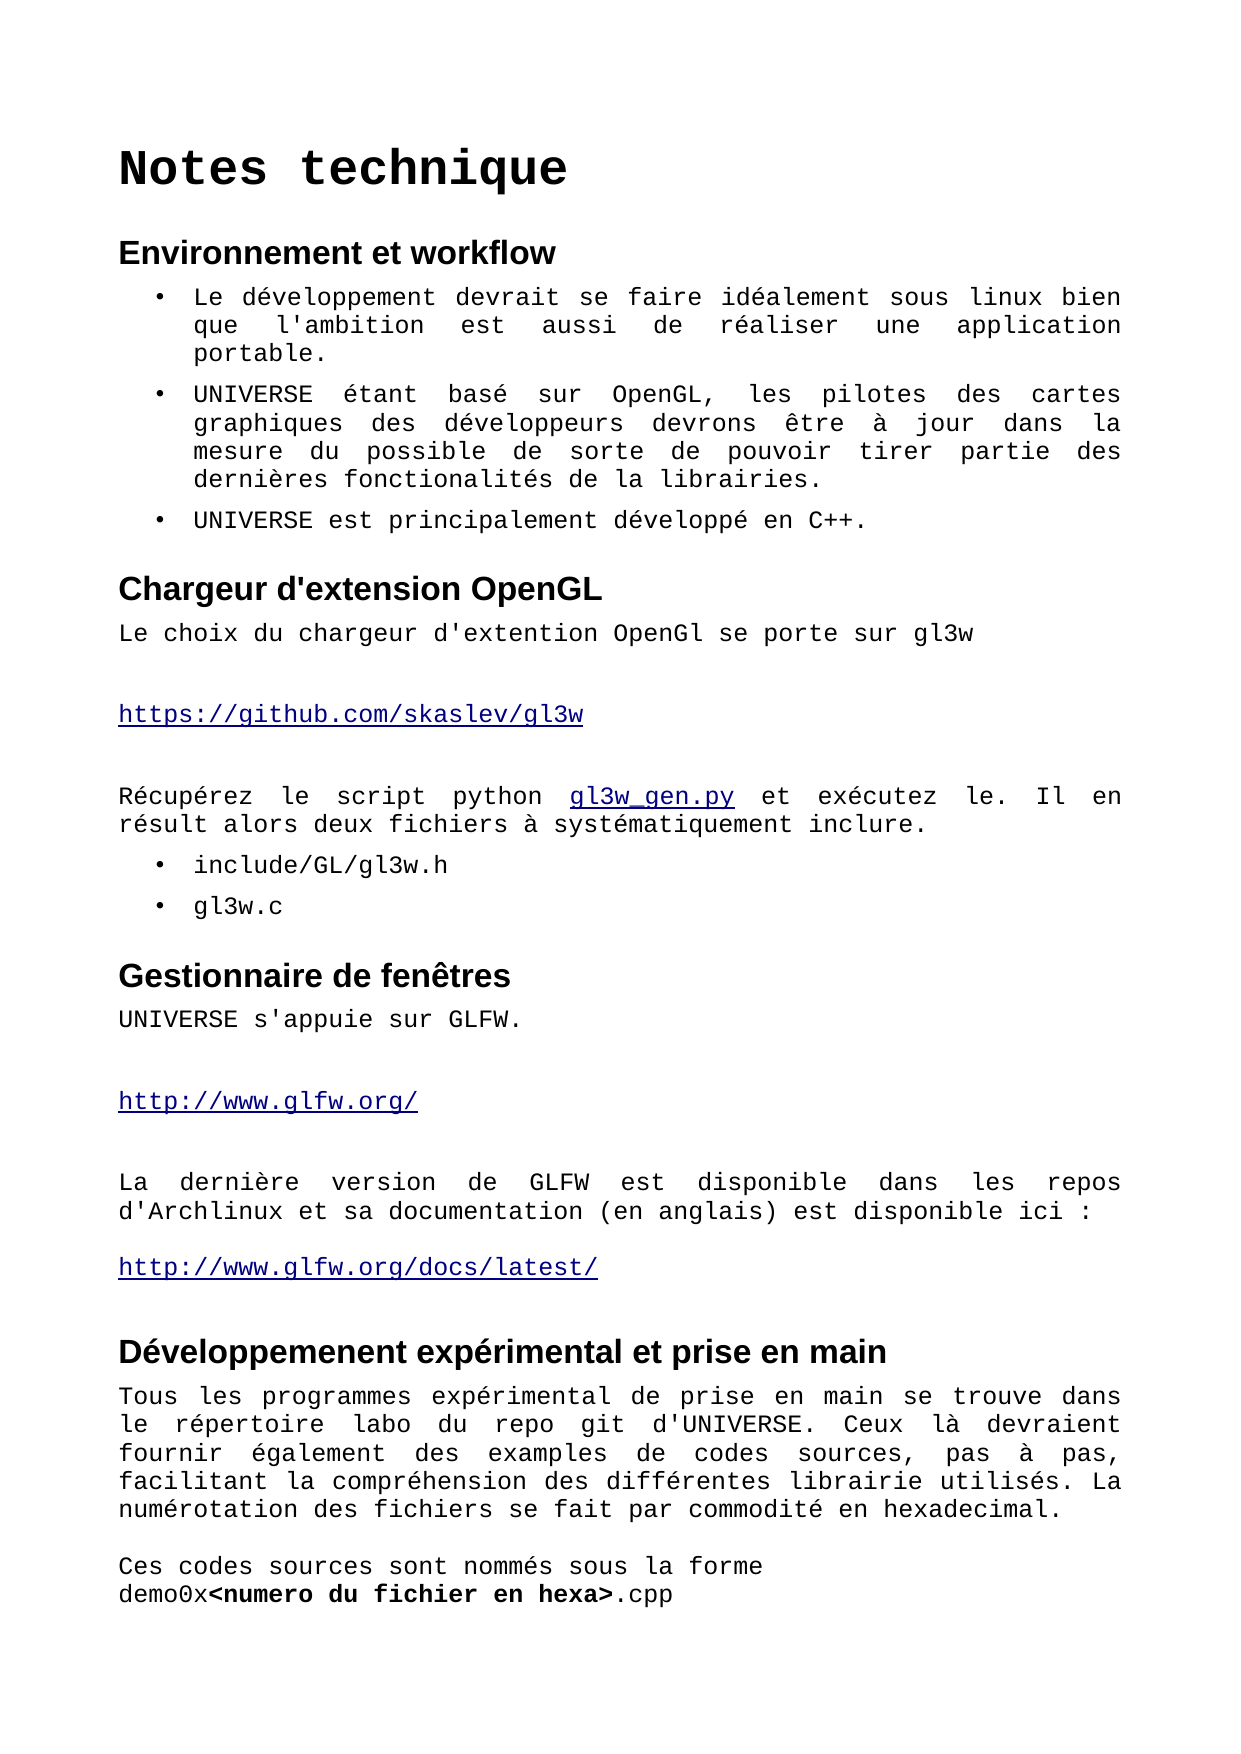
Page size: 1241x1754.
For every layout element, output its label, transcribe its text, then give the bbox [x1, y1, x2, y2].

text La dernière version de GLFW est disponible dans les repos d'Archlinux et sa documentation (en anglais) est disponible ici : [118, 1170, 1122, 1227]
subtitle Notes technique [118, 143, 1122, 200]
list UNIVERSE étant basé sur OpenGL, les pilotes des cartes graphiques des développeurs devrons être à jour dans la mesure du possible de sorte de pouvoir tirer partie des dernières fonctionalités de la librairies. [156, 382, 1122, 495]
list Le développement devrait se faire idéalement sous linux bien que l'ambition est aussi de réaliser une application portable. [156, 284, 1122, 369]
text Ces codes sources sont nommés sous la forme [118, 1553, 1122, 1582]
text https://github.com/skaslev/gl3w [118, 702, 1122, 730]
text http://www.glfw.org/ [118, 1088, 1122, 1117]
list UNIVERSE est principalement développé en C++. [156, 508, 1122, 536]
list gl3w.c [156, 894, 1122, 922]
text Récupérez le script python gl3w_gen.py et exécutez le. Il en résult alors deux fichiers à systématiquement inclure. [118, 784, 1122, 840]
text demo0x<numero du fichier en hexa>.cpp [118, 1582, 1122, 1610]
subtitle Développemenent expérimental et prise en main [118, 1332, 1122, 1371]
text Le choix du chargeur d'extention OpenGl se porte sur gl3w [118, 620, 1122, 649]
subtitle Environnement et workflow [118, 233, 1122, 272]
subtitle Gestionnaire de fenêtres [118, 955, 1122, 994]
subtitle Chargeur d'extension OpenGL [118, 569, 1122, 608]
text http://www.glfw.org/docs/latest/ [118, 1255, 1122, 1283]
text UNIVERSE s'appuie sur GLFW. [118, 1007, 1122, 1035]
text Tous les programmes expérimental de prise en main se trouve dans le répertoire labo du repo git d'UNIVERSE. Ceux là devraient fournir également des examples de codes sources, pas à pas, facilitant la compréhension des différentes librairie utilisés. La numérotation des fichiers se fait par commodité en hexadecimal. [118, 1383, 1122, 1525]
list include/GL/gl3w.h [156, 853, 1122, 881]
